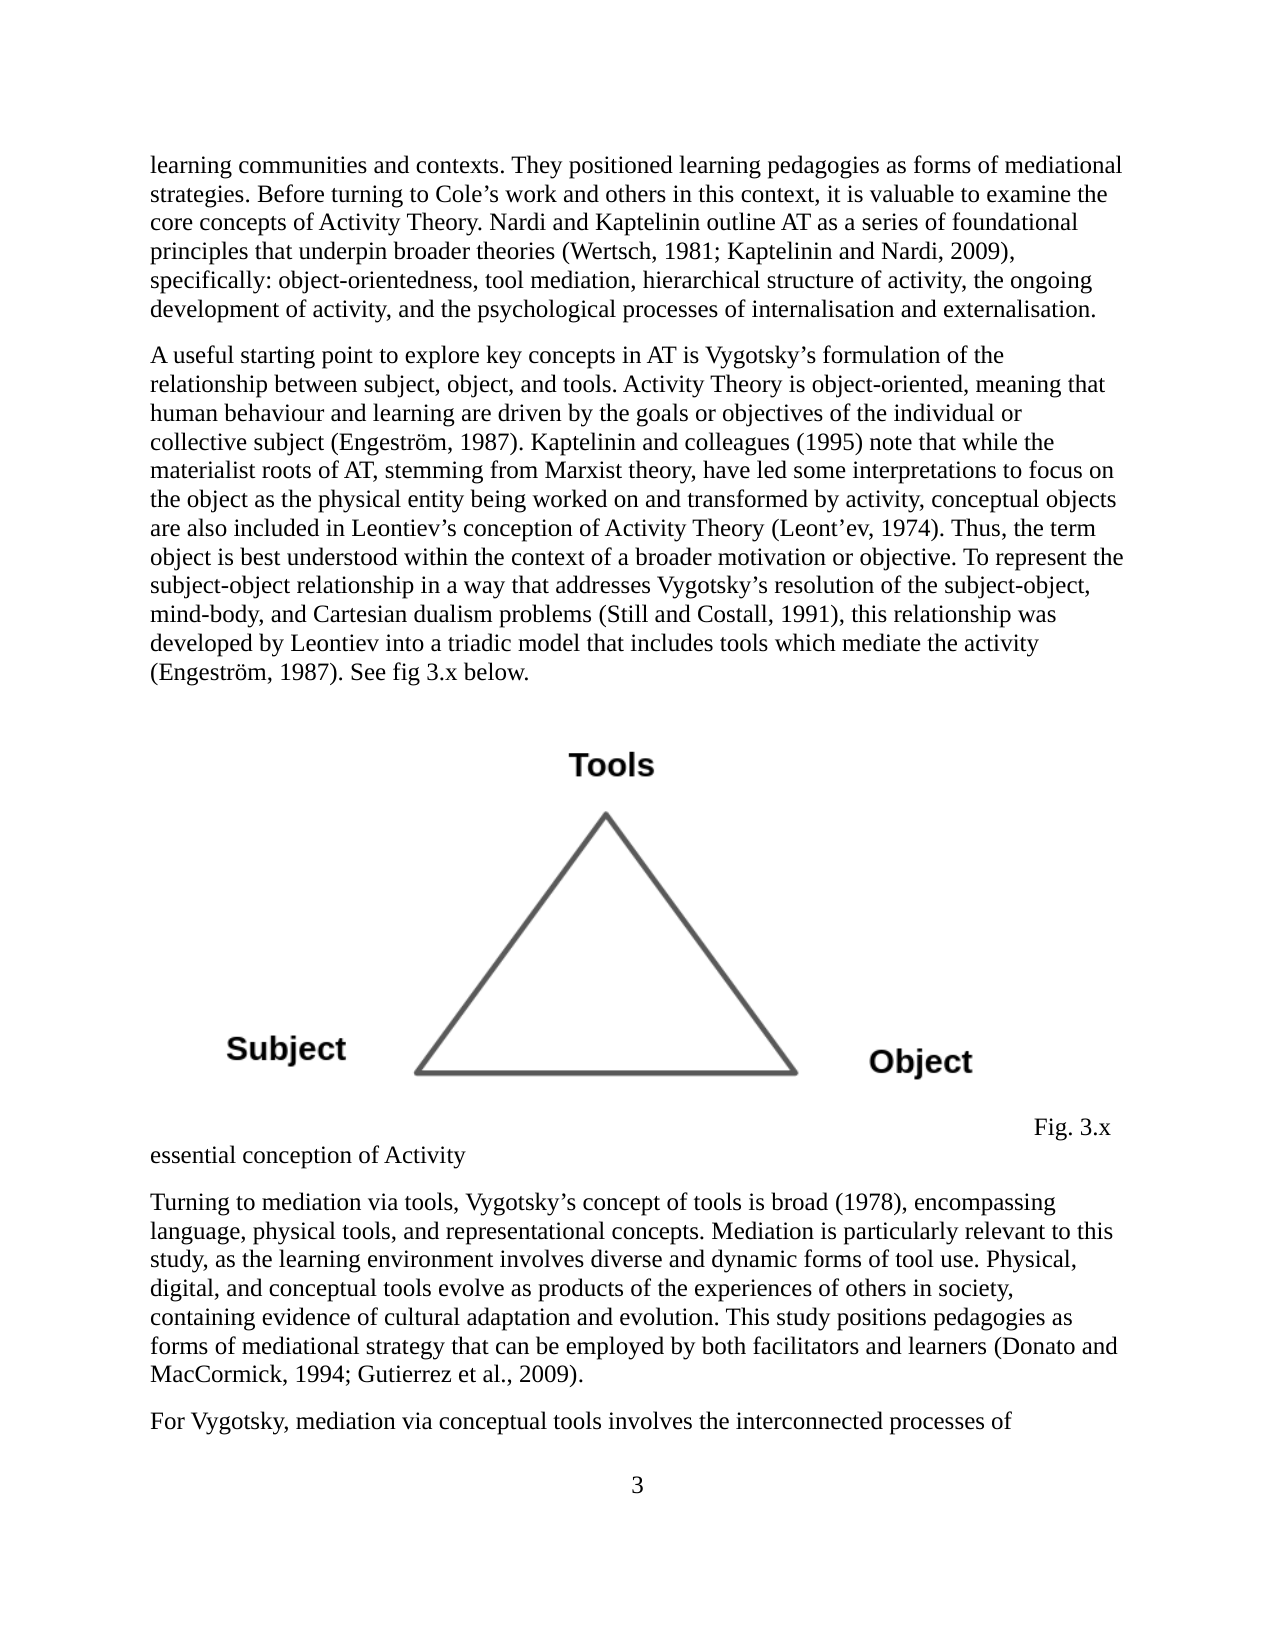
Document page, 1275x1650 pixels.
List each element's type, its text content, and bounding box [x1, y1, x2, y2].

text learning communities and contexts. They positioned learning pedagogies as forms of mediational strategies. Before turning to Cole’s work and others in this context, it is valuable to examine the core concepts of Activity Theory. Nardi and Kaptelinin outline AT as a series of foundational principles that underpin broader theories (Wertsch, 1981; Kaptelinin and Nardi, 2009), specifically: object-orientedness, tool mediation, hierarchical structure of activity, the ongoing development of activity, and the psychological processes of internalisation and externalisation. [150, 150, 1125, 322]
picture [150, 703, 1028, 1135]
text For Vygotsky, mediation via conceptual tools involves the interconnected processes of [150, 1406, 1125, 1435]
text A useful starting point to explore key concepts in AT is Vygotsky’s formulation of the relationship between subject, object, and tools. Activity Theory is object-oriented, meaning that human behaviour and learning are driven by the goals or objectives of the individual or collective subject (Engeström, 1987). Kaptelinin and colleagues (1995) note that while the materialist roots of AT, stemming from Marxist theory, have led some interpretations to focus on the object as the physical entity being worked on and transformed by activity, conceptual objects are also included in Leontiev’s conception of Activity Theory (Leont’ev, 1974). Thus, the term object is best understood within the context of a broader motivation or objective. To represent the subject-object relationship in a way that addresses Vygotsky’s resolution of the subject-object, mind-body, and Cartesian dualism problems (Still and Costall, 1991), this relationship was developed by Leontiev into a triadic model that includes tools which mediate the activity (Engeström, 1987). See fig 3.x below. [150, 340, 1125, 685]
text Fig. 3.x essential conception of Activity [150, 703, 1125, 1169]
text Turning to mediation via tools, Vygotsky’s concept of tools is broad (1978), encompassing language, physical tools, and representational concepts. Mediation is particularly relevant to this study, as the learning environment involves diverse and dynamic forms of tool use. Physical, digital, and conceptual tools evolve as products of the experiences of others in society, containing evidence of cultural adaptation and evolution. This study positions pedagogies as forms of mediational strategy that can be employed by both facilitators and learners (Donato and MacCormick, 1994; Gutierrez et al., 2009). [150, 1187, 1125, 1388]
